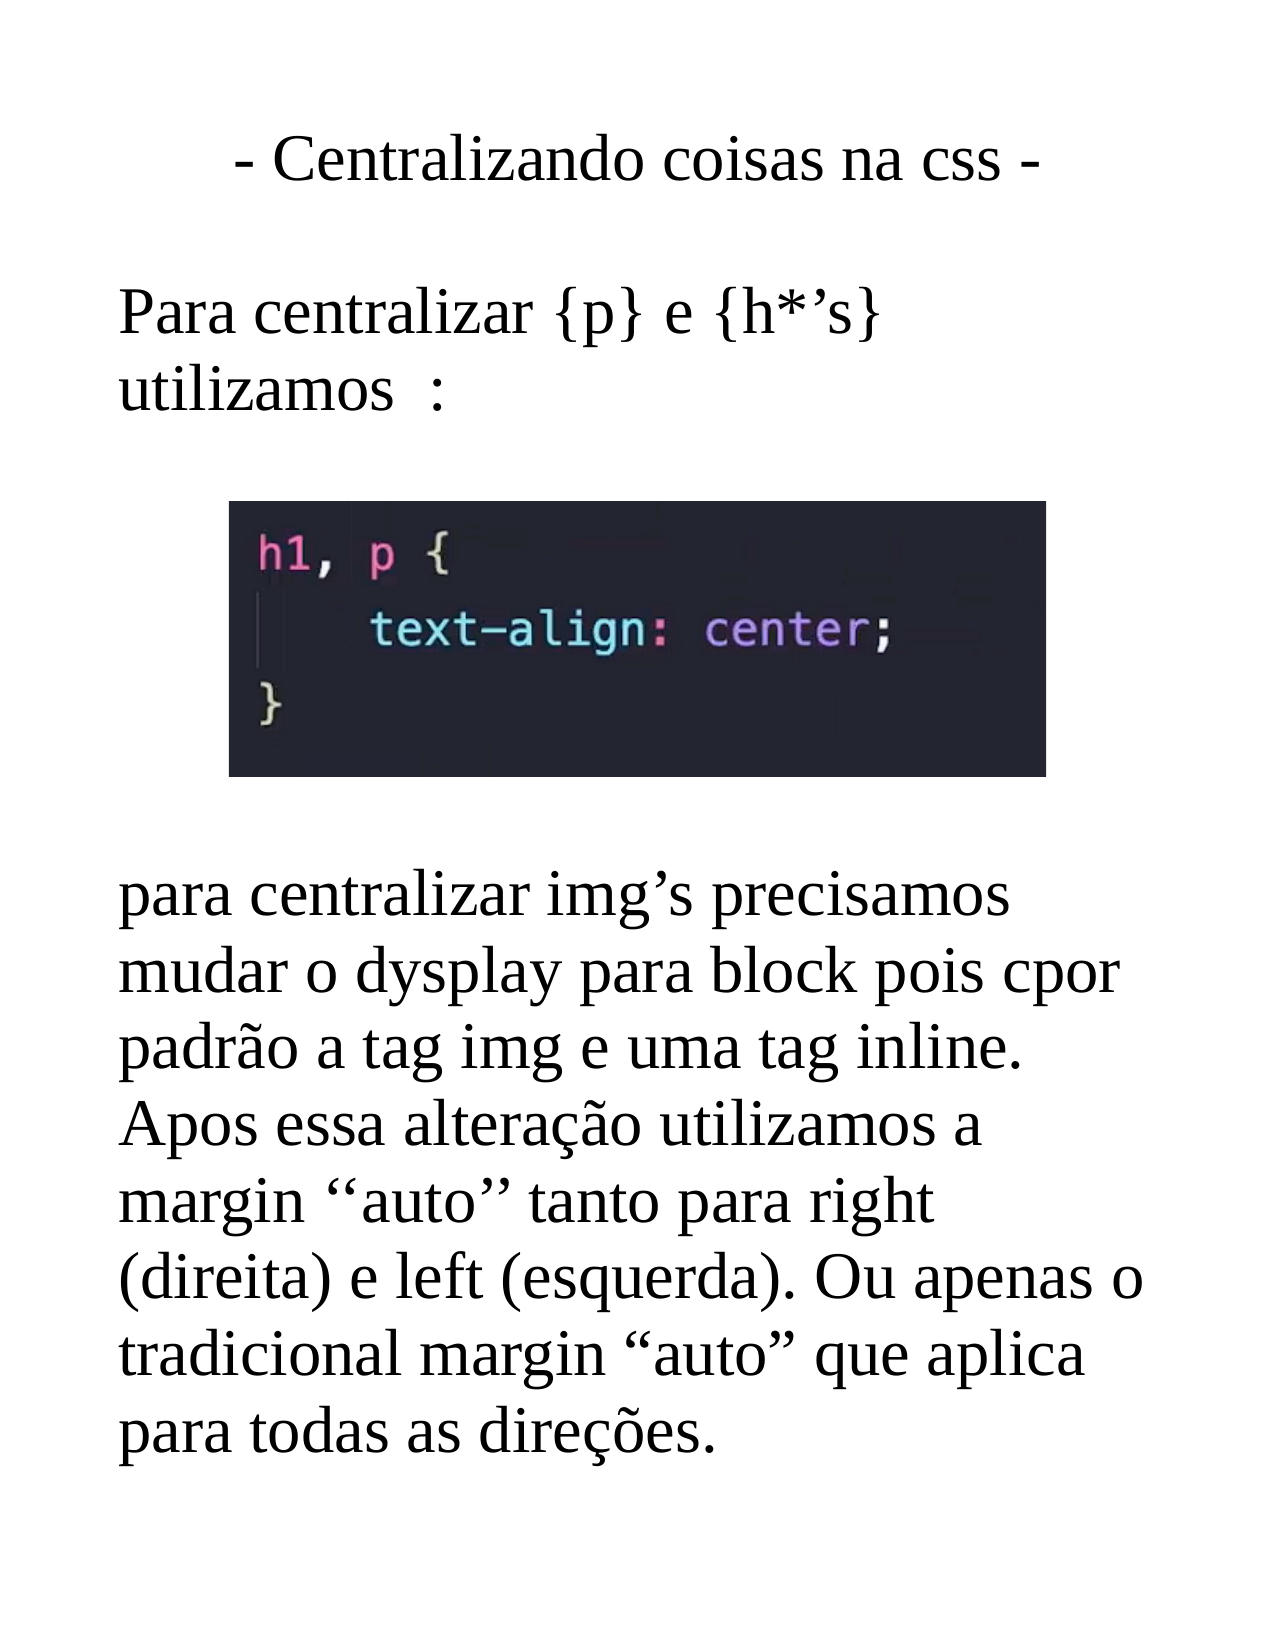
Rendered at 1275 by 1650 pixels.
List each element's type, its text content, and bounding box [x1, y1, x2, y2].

text Apos essa alteração utilizamos a margin ‘‘auto’’ tanto para right (direita) e left (esquerda). Ou apenas o tradicional margin “auto” que aplica para todas as direções. [118, 1083, 1157, 1466]
text Para centralizar {p} e {h*’s} utilizamos : [118, 271, 1157, 425]
picture [228, 501, 1047, 777]
text para centralizar img’s precisamos mudar o dysplay para block pois cpor padrão a tag img e uma tag inline. [118, 853, 1157, 1083]
text - Centralizando coisas na css - [118, 118, 1157, 195]
